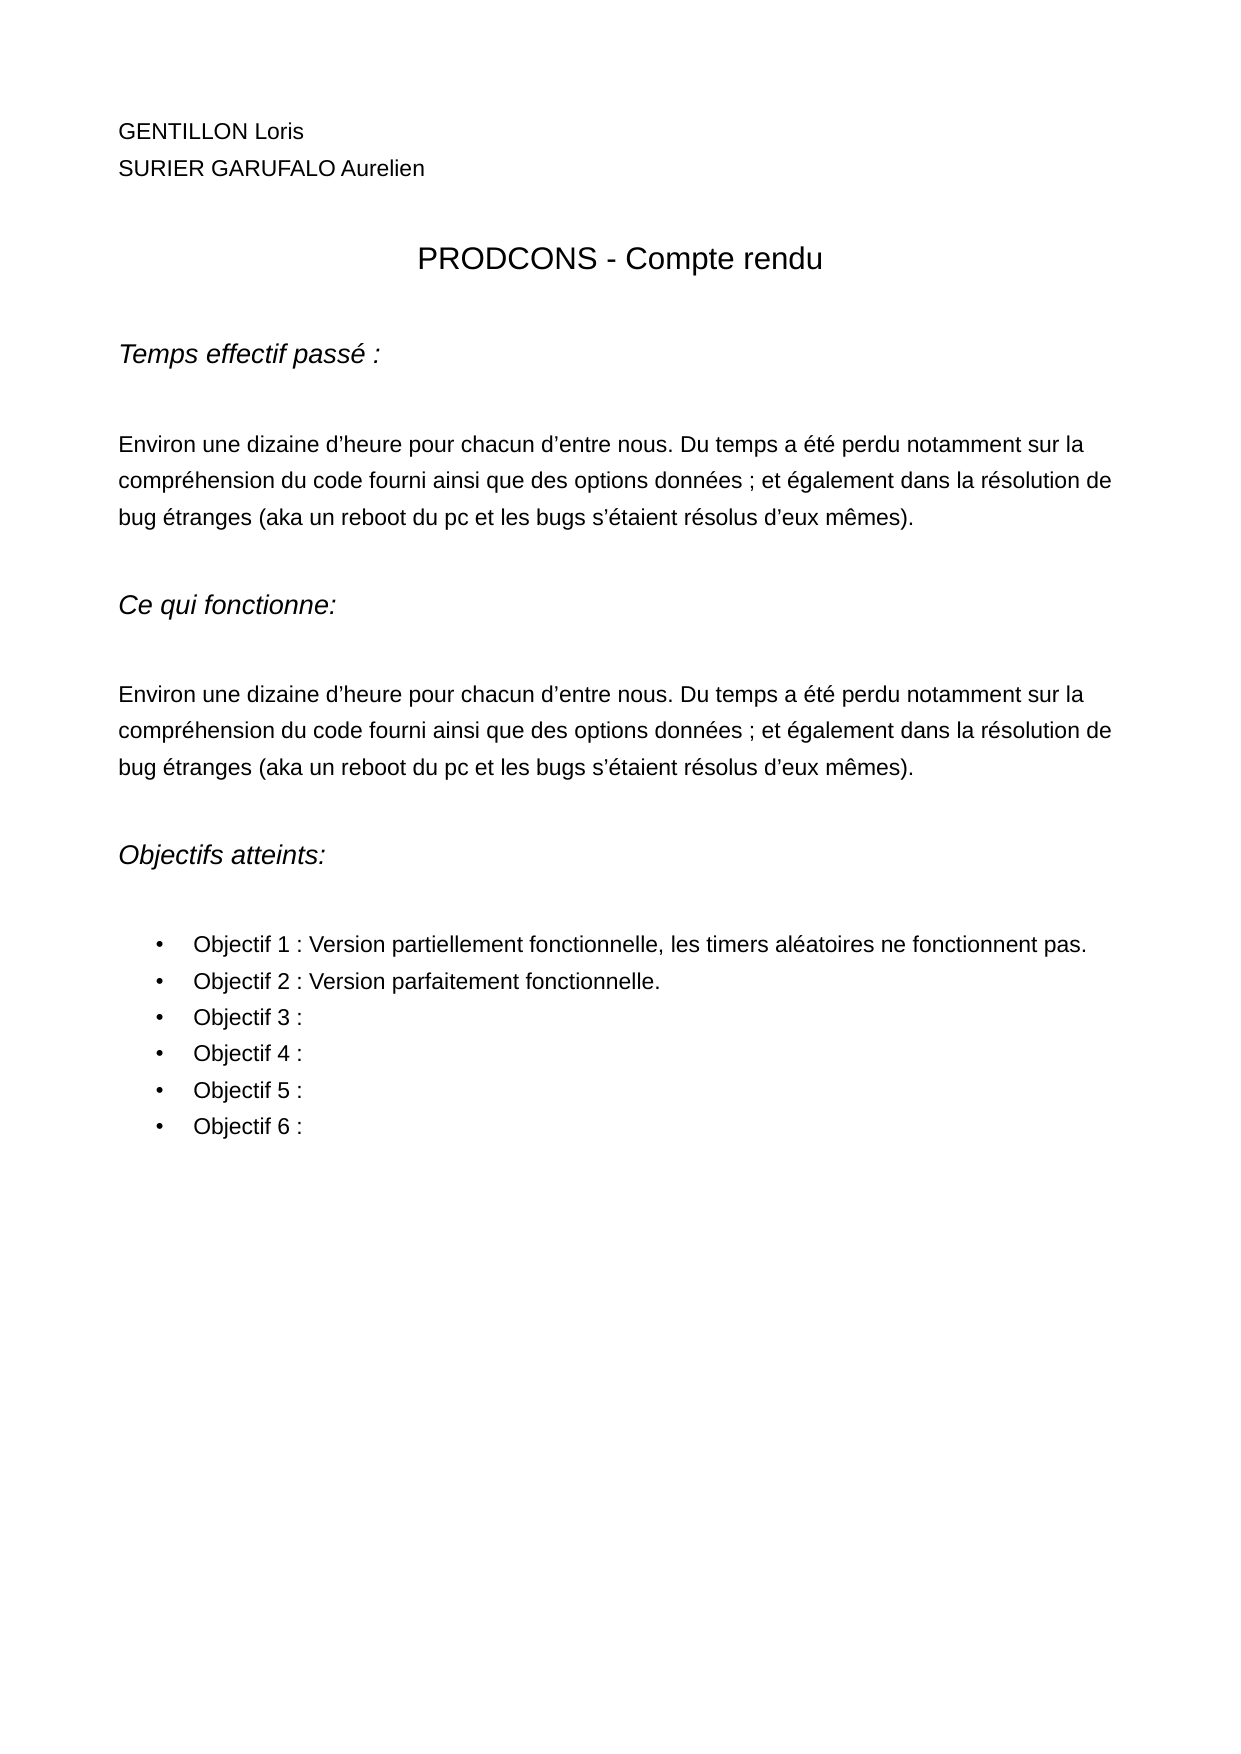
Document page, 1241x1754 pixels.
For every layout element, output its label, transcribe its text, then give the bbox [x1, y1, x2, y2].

list Objectif 5 : [156, 1077, 1122, 1103]
list Objectif 4 : [156, 1040, 1122, 1067]
text Environ une dizaine d’heure pour chacun d’entre nous. Du temps a été perdu notamment sur la compréhension du code fourni ainsi que des options données ; et également dans la résolution de bug étranges (aka un reboot du pc et les bugs s’étaient résolus d’eux mêmes). [118, 681, 1122, 780]
text PRODCONS - Compte rendu [118, 240, 1122, 276]
text GENTILLON Loris [118, 118, 1122, 144]
text Objectifs atteints: [118, 839, 1122, 870]
list Objectif 3 : [156, 1004, 1122, 1030]
text Environ une dizaine d’heure pour chacun d’entre nous. Du temps a été perdu notamment sur la compréhension du code fourni ainsi que des options données ; et également dans la résolution de bug étranges (aka un reboot du pc et les bugs s’étaient résolus d’eux mêmes). [118, 431, 1122, 530]
text Temps effectif passé : [118, 338, 1122, 370]
list Objectif 1 : Version partiellement fonctionnelle, les timers aléatoires ne fonctionnent pas. [156, 931, 1122, 958]
text SURIER GARUFALO Aurelien [118, 154, 1122, 181]
list Objectif 2 : Version parfaitement fonctionnelle. [156, 968, 1122, 994]
list Objectif 6 : [156, 1113, 1122, 1139]
text Ce qui fonctionne: [118, 589, 1122, 620]
